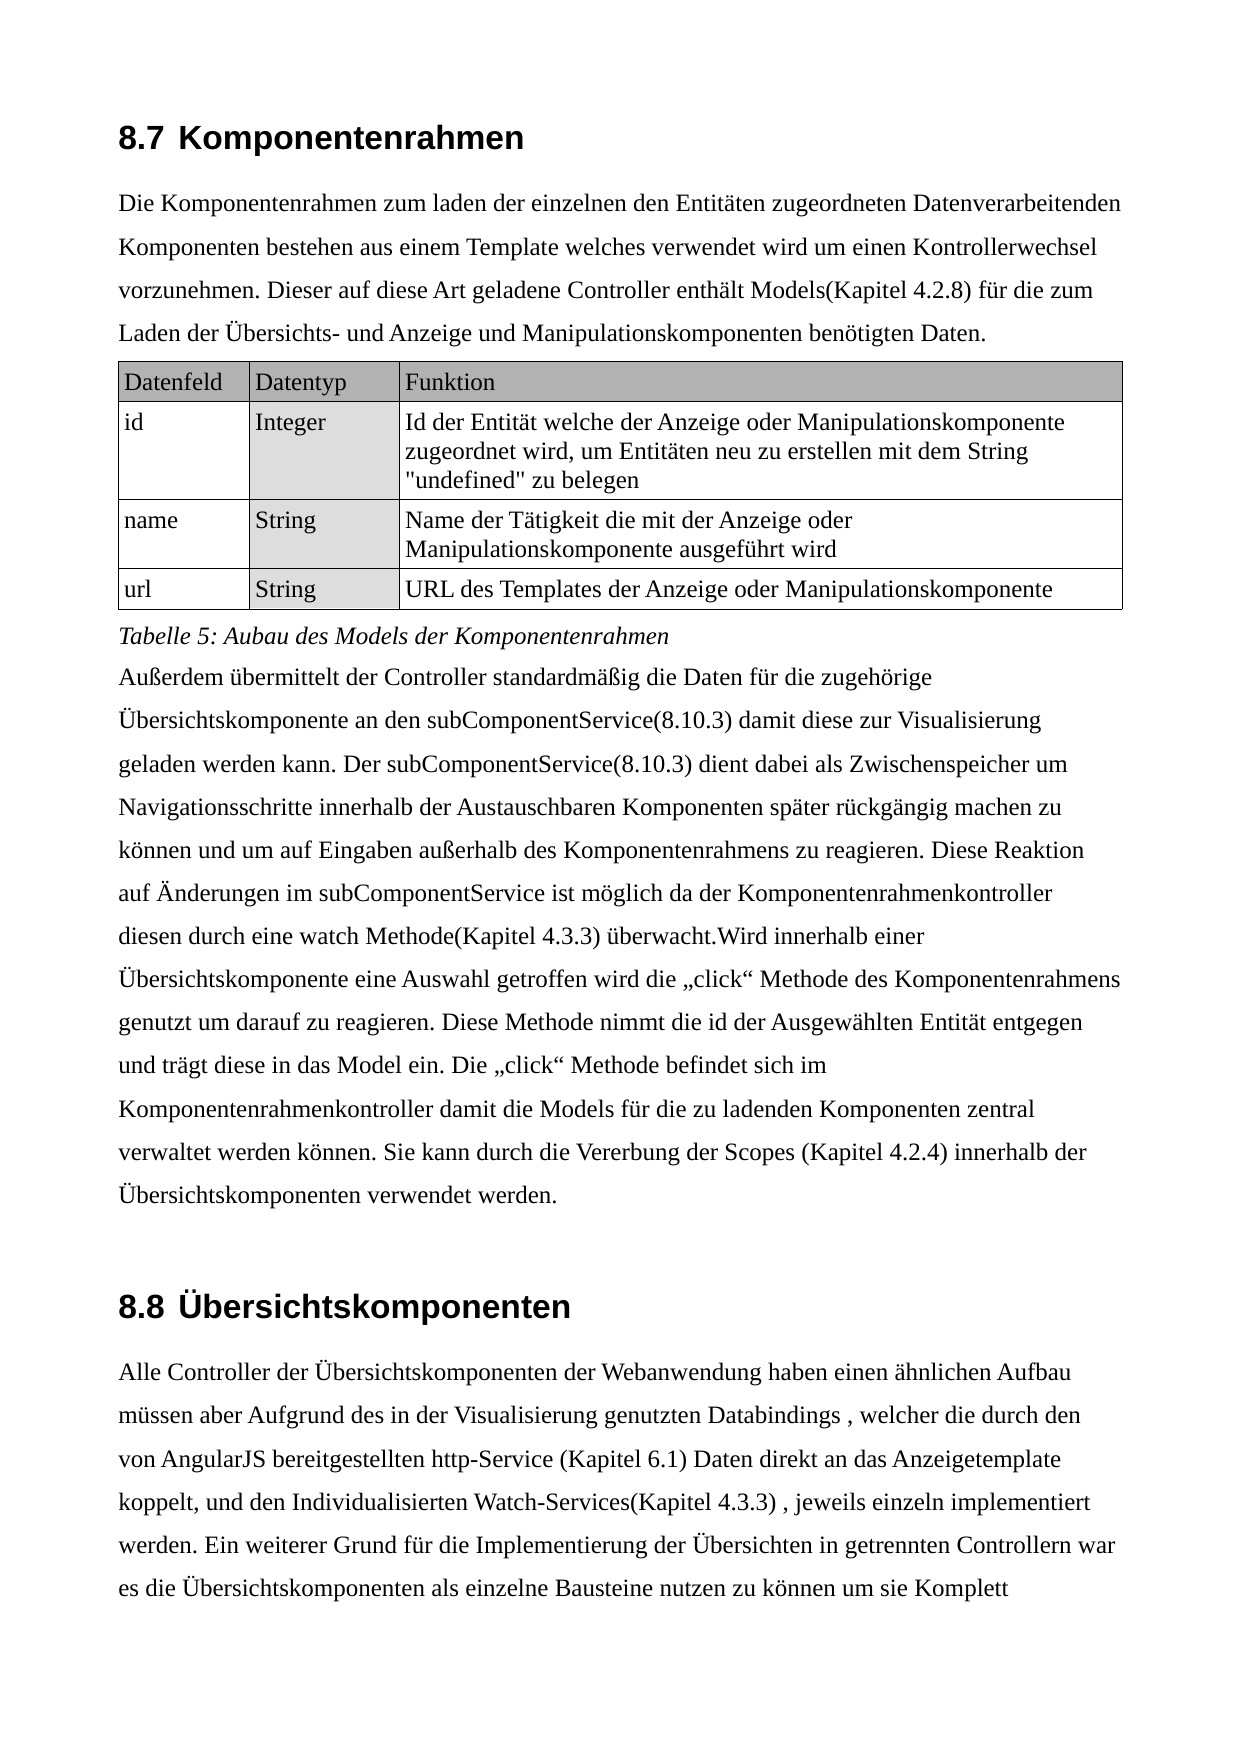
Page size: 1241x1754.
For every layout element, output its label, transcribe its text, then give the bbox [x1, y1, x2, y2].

text Die Komponentenrahmen zum laden der einzelnen den Entitäten zugeordneten Datenverarbeitenden Komponenten bestehen aus einem Template welches verwendet wird um einen Kontrollerwechsel vorzunehmen. Dieser auf diese Art geladene Controller enthält Models(Kapitel 4.2.8) für die zum Laden der Übersichts- und Anzeige und Manipulationskomponenten benötigten Daten. [118, 188, 1122, 347]
table_cell Id der Entität welche der Anzeige oder Manipulationskomponente zugeordnet wird, um Entitäten neu zu erstellen mit dem String "undefined" zu belegen [400, 402, 1122, 499]
table_cell String [250, 500, 399, 568]
table_cell name [119, 500, 249, 568]
text Tabelle 5: Aubau des Models der Komponentenrahmen [118, 621, 1122, 650]
table_cell url [119, 569, 249, 608]
table_cell Name der Tätigkeit die mit der Anzeige oder Manipulationskomponente ausgeführt wird [400, 500, 1122, 568]
table_header Datenfeld [119, 362, 249, 401]
table_cell URL des Templates der Anzeige oder Manipulationskomponente [400, 569, 1122, 608]
table_header Datentyp [250, 362, 399, 401]
table_header Funktion [400, 362, 1122, 401]
table_cell Integer [250, 402, 399, 499]
text Außerdem übermittelt der Controller standardmäßig die Daten für die zugehörige Übersichtskomponente an den subComponentService(8.10.3) damit diese zur Visualisierung geladen werden kann. Der subComponentService(8.10.3) dient dabei als Zwischenspeicher um Navigationsschritte innerhalb der Austauschbaren Komponenten später rückgängig machen zu können und um auf Eingaben außerhalb des Komponentenrahmens zu reagieren. Diese Reaktion auf Änderungen im subComponentService ist möglich da der Komponentenrahmenkontroller diesen durch eine watch Methode(Kapitel 4.3.3) überwacht.Wird innerhalb einer Übersichtskomponente eine Auswahl getroffen wird die „click“ Methode des Komponentenrahmens genutzt um darauf zu reagieren. Diese Methode nimmt die id der Ausgewählten Entität entgegen und trägt diese in das Model ein. Die „click“ Methode befindet sich im Komponentenrahmenkontroller damit die Models für die zu ladenden Komponenten zentral verwaltet werden können. Sie kann durch die Vererbung der Scopes (Kapitel 4.2.4) innerhalb der Übersichtskomponenten verwendet werden. [118, 662, 1122, 1209]
text Alle Controller der Übersichtskomponenten der Webanwendung haben einen ähnlichen Aufbau müssen aber Aufgrund des in der Visualisierung genutzten Databindings , welcher die durch den von AngularJS bereitgestellten http-Service (Kapitel 6.1) Daten direkt an das Anzeigetemplate koppelt, und den Individualisierten Watch-Services(Kapitel 4.3.3) , jeweils einzeln implementiert werden. Ein weiterer Grund für die Implementierung der Übersichten in getrennten Controllern war es die Übersichtskomponenten als einzelne Bausteine nutzen zu können um sie Komplett [118, 1357, 1122, 1602]
subtitle Komponentenrahmen [118, 118, 1122, 157]
subtitle Übersichtskomponenten [118, 1287, 1122, 1326]
table_cell String [250, 569, 399, 608]
table_cell id [119, 402, 249, 499]
